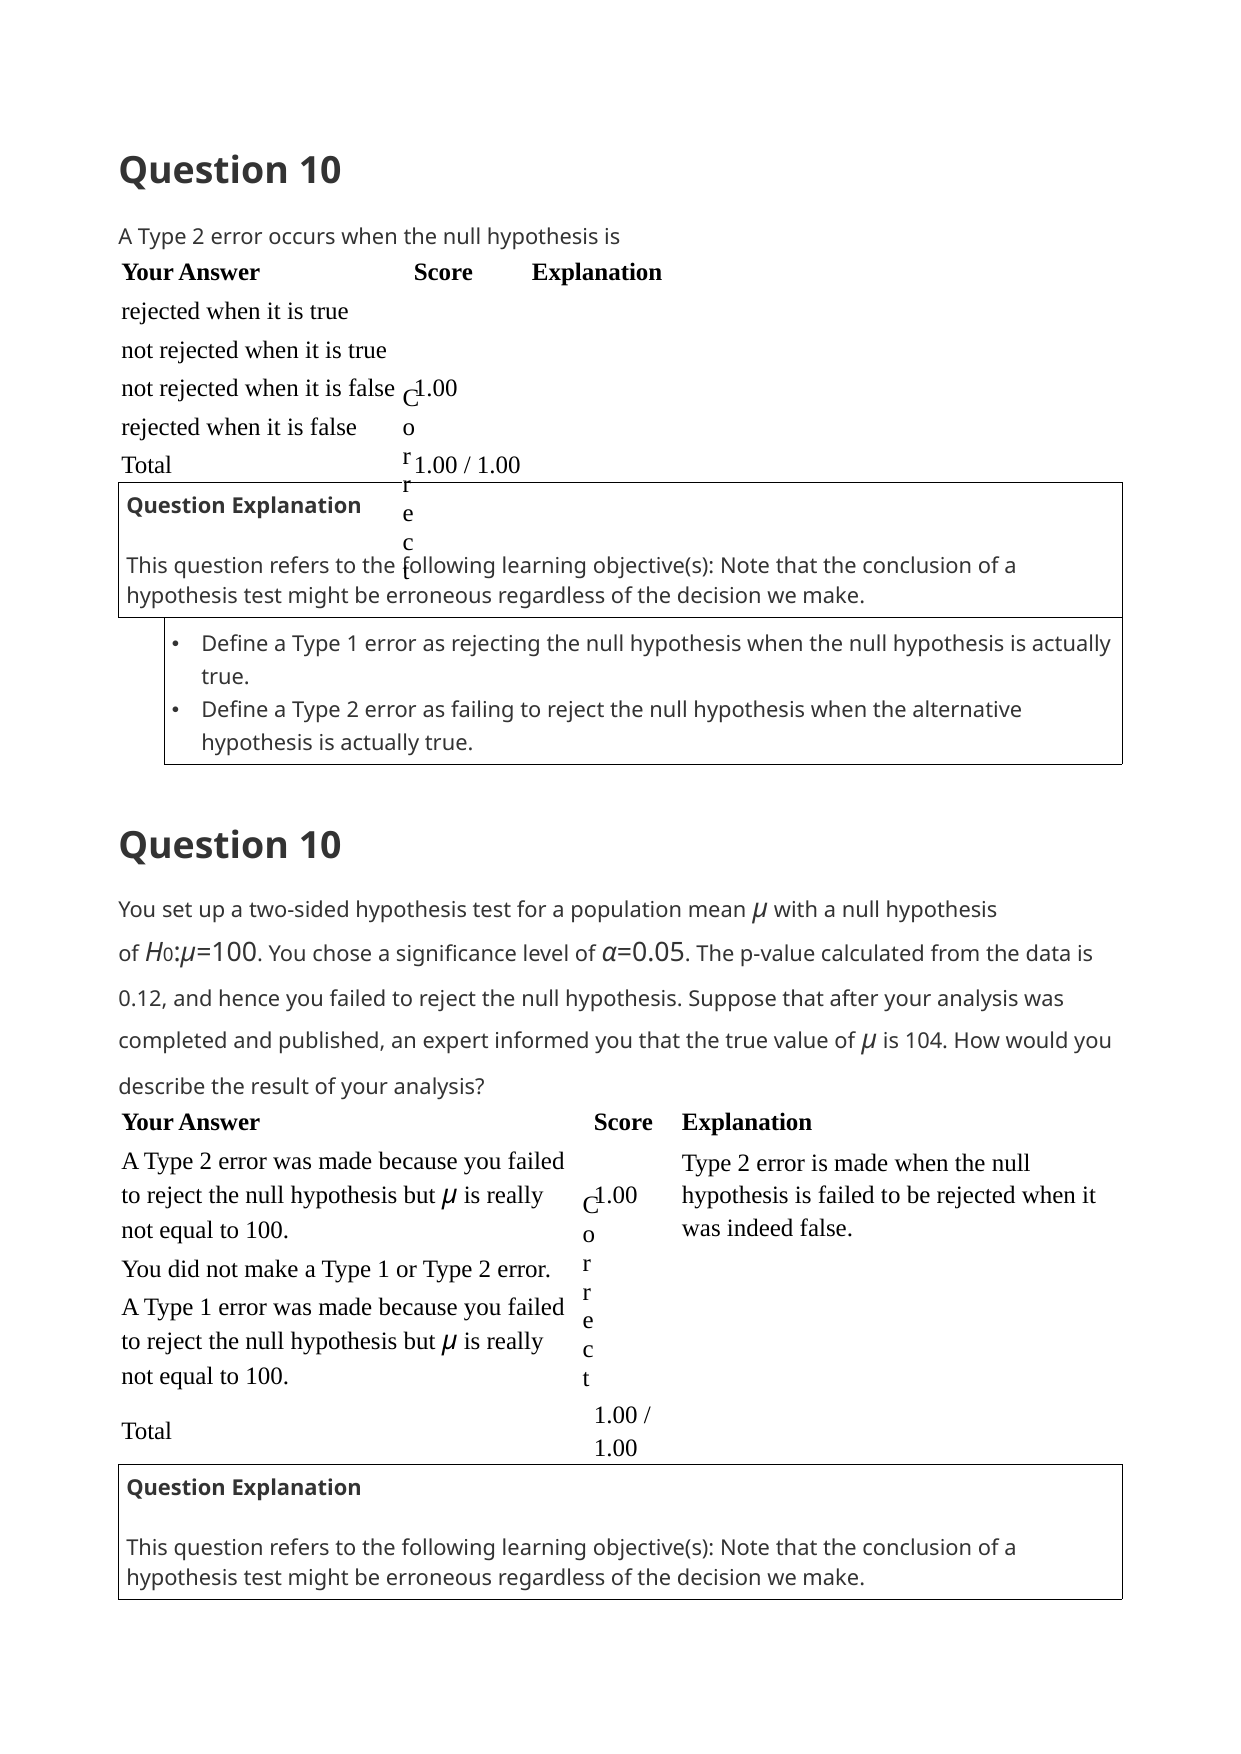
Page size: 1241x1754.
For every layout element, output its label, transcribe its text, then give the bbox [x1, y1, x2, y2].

table_cell [579, 1139, 591, 1270]
text A Type 2 error occurs when the null hypothesis is [118, 207, 1122, 250]
table_header Explanation [529, 250, 674, 289]
table_header [579, 1100, 591, 1139]
table_cell Type 2 error is made when the null hypothesis is failed to be rejected when it was indeed false. [679, 1139, 1122, 1247]
table_cell [585, 1211, 591, 1241]
table_cell rejected when it is false [118, 405, 399, 444]
table_cell [406, 391, 411, 405]
table_cell [411, 289, 529, 328]
table_cell [529, 289, 674, 328]
text Question Explanation This question refers to the following learning objective(s): Note that the conclusion of a hypothesis test might be erroneous regardless of the decision we make. [119, 1465, 1122, 1599]
table_cell rejected when it is true [118, 289, 399, 328]
table_cell [399, 328, 411, 366]
text Question Explanation This question refers to the following learning objective(s): Note that the conclusion of a hypothesis test might be erroneous regardless of the decision we make. [119, 483, 1122, 617]
table_cell [529, 328, 674, 366]
table_cell A Type 2 error was made because you failed to reject the null hypothesis but μ is really not equal to 100. [118, 1139, 579, 1247]
table_cell Total [118, 444, 399, 482]
table_header Score [591, 1100, 679, 1139]
table_cell [679, 1247, 1122, 1285]
table_cell 1.00 / 1.00 [411, 444, 529, 482]
table_cell [679, 1285, 1122, 1393]
table_cell Total [118, 1393, 579, 1464]
table_cell not rejected when it is false [118, 366, 399, 405]
table_cell [579, 1285, 591, 1393]
subtitle Question 10 [118, 143, 1122, 194]
table_cell [405, 435, 411, 444]
table_cell [585, 1328, 591, 1346]
table_cell [586, 1198, 591, 1212]
table_header Explanation [679, 1100, 1122, 1139]
table_cell [405, 405, 411, 434]
table_cell [591, 1285, 679, 1393]
table_cell You did not make a Type 1 or Type 2 error. [118, 1247, 579, 1285]
table_cell not rejected when it is true [118, 328, 399, 366]
table_cell 1.00 / 1.00 [591, 1393, 679, 1464]
table_cell 1.00 [591, 1139, 679, 1247]
table_cell 1.00 [411, 366, 529, 405]
table_cell [411, 405, 529, 444]
text You set up a two-sided hypothesis test for a population mean μ with a null hypothesis of H0:μ=100. You chose a significance level of α=0.05. The p-value calculated from the data is 0.12, and hence you failed to reject the null hypothesis. Suppose that after your analysis was completed and published, an expert informed you that the true value of μ is 104. How would you describe the result of your analysis? [118, 882, 1122, 1100]
table_cell [579, 1393, 591, 1464]
table_header [399, 250, 411, 289]
table_cell [529, 366, 674, 405]
list Define a Type 2 error as failing to reject the null hypothesis when the alternative hypothesis is actually true. [165, 683, 1122, 764]
table_cell [529, 405, 674, 444]
list Define a Type 1 error as rejecting the null hypothesis when the null hypothesis is actually true. [165, 618, 1122, 683]
table_cell [405, 444, 411, 482]
table_cell A Type 1 error was made because you failed to reject the null hypothesis but μ is really not equal to 100. [118, 1285, 579, 1393]
table_header Your Answer [118, 1100, 579, 1139]
table_cell [585, 1285, 591, 1317]
table_cell [679, 1393, 1122, 1464]
table_cell [585, 1346, 591, 1356]
table_cell [529, 444, 674, 482]
table_cell [411, 328, 529, 366]
table_cell [591, 1247, 679, 1285]
subtitle Question 10 [118, 818, 1122, 869]
table_cell [585, 1247, 591, 1285]
table_cell [399, 289, 411, 328]
table_cell [399, 366, 411, 463]
table_header Score [411, 250, 529, 289]
table_header Your Answer [118, 250, 399, 289]
